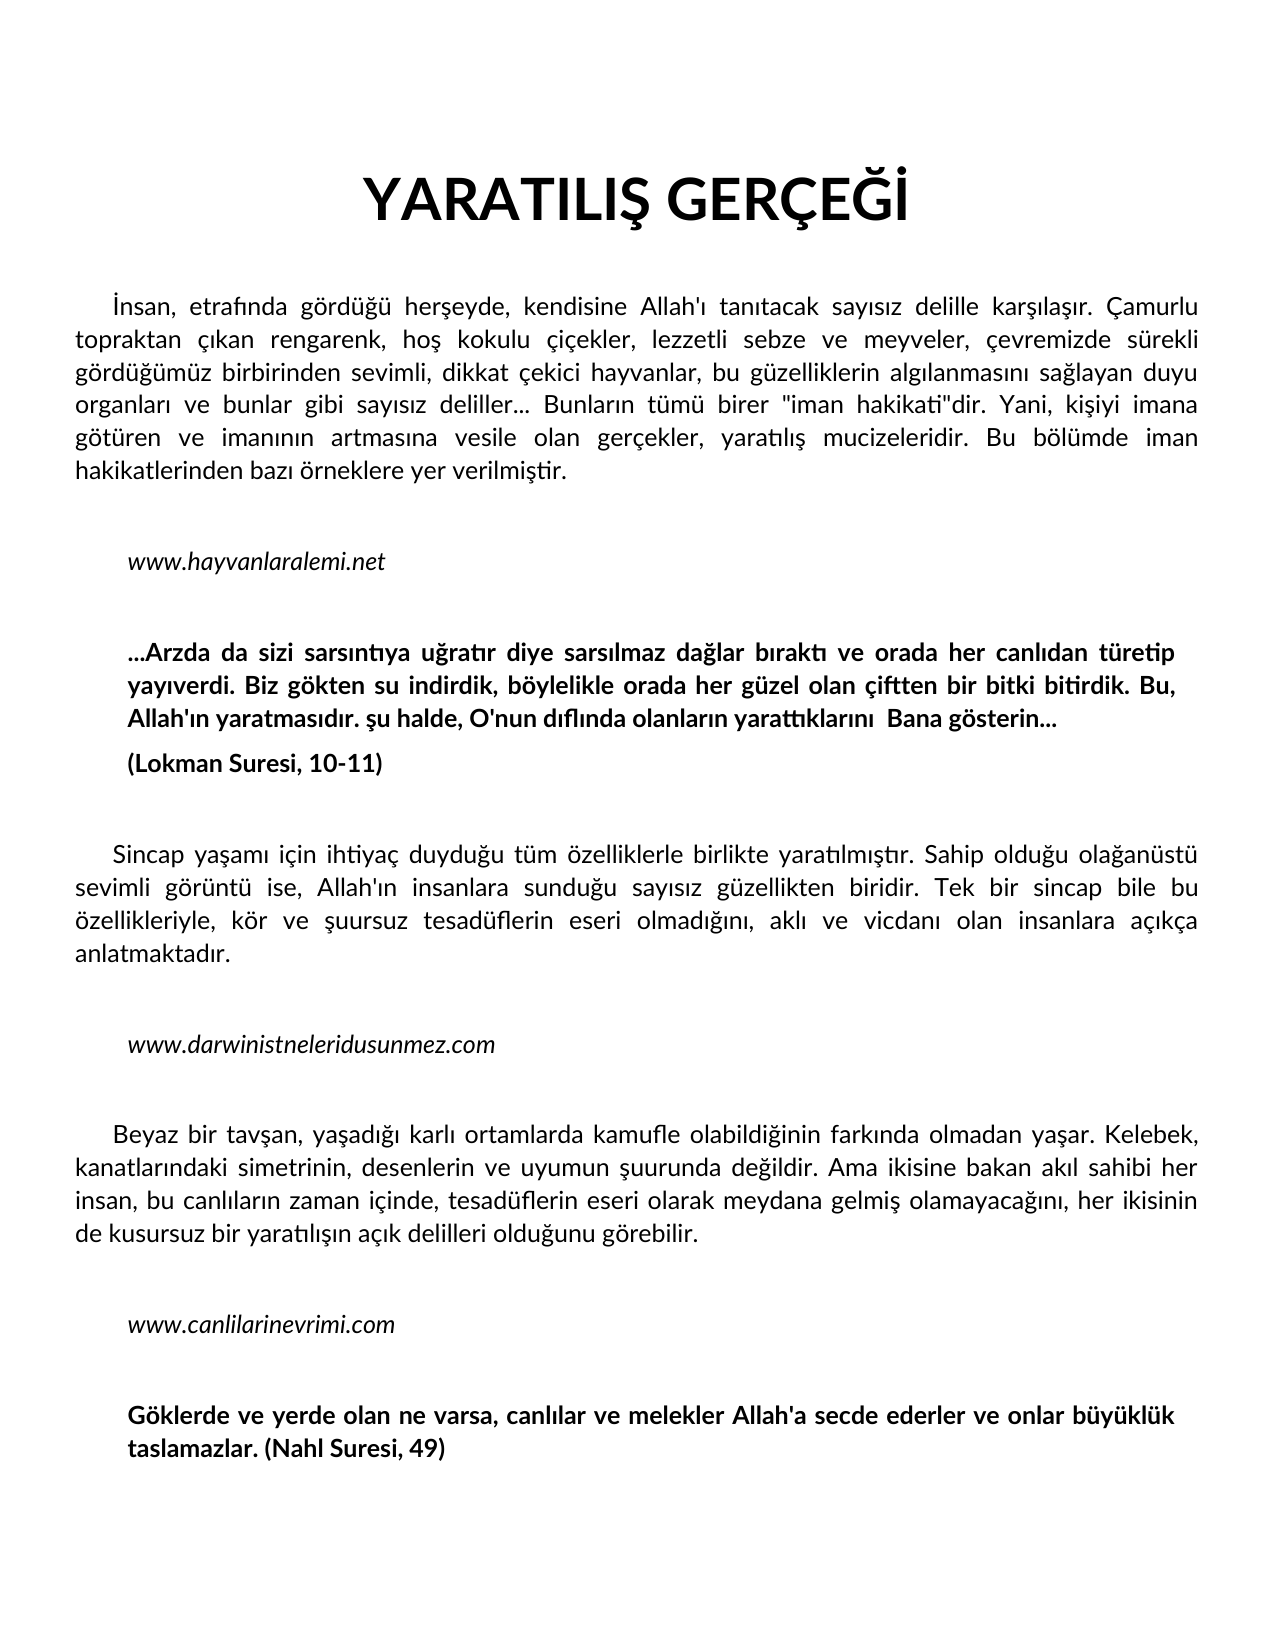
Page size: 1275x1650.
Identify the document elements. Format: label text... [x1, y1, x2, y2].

text www.hayvanlaralemi.net [127, 546, 1177, 576]
text Beyaz bir tavşan, yaşadığı karlı ortamlarda kamufle olabildiğinin farkında olmadan yaşar. Kelebek, kanatlarındaki simetrinin, desenlerin ve uyumun şuurunda değildir. Ama ikisine bakan akıl sahibi her insan, bu canlıların zaman içinde, tesadüflerin eseri olarak meydana gelmiş olamayacağını, her ikisinin de kusursuz bir yaratılışın açık delilleri olduğunu görebilir. [75, 1119, 1200, 1248]
text ...Arzda da sizi sarsıntıya uğratır diye sarsılmaz dağlar bıraktı ve orada her canlıdan türetip yayıverdi. Biz gökten su indirdik, böylelikle orada her güzel olan çiftten bir bitki bitirdik. Bu, Allah'ın yaratmasıdır. şu halde, O'nun dıﬂında olanların yarattıklarını Bana gösterin... [127, 637, 1177, 732]
text İnsan, etrafında gördüğü herşeyde, kendisine Allah'ı tanıtacak sayısız delille karşılaşır. Çamurlu topraktan çıkan rengarenk, hoş kokulu çiçekler, lezzetli sebze ve meyveler, çevremizde sürekli gördüğümüz birbirinden sevimli, dikkat çekici hayvanlar, bu güzelliklerin algılanmasını sağlayan duyu organları ve bunlar gibi sayısız deliller... Bunların tümü birer "iman hakikati"dir. Yani, kişiyi imana götüren ve imanının artmasına vesile olan gerçekler, yaratılış mucizeleridir. Bu bölümde iman hakikatlerinden bazı örneklere yer verilmiştir. [75, 290, 1200, 485]
text www.darwinistneleridusunmez.com [127, 1028, 1177, 1058]
subtitle YARATILIŞ GERÇEĞİ [75, 162, 1200, 232]
text Sincap yaşamı için ihtiyaç duyduğu tüm özelliklerle birlikte yaratılmıştır. Sahip olduğu olağanüstü sevimli görüntü ise, Allah'ın insanlara sunduğu sayısız güzellikten biridir. Tek bir sincap bile bu özellikleriyle, kör ve şuursuz tesadüflerin eseri olmadığını, aklı ve vicdanı olan insanlara açıkça anlatmaktadır. [75, 839, 1200, 967]
text Göklerde ve yerde olan ne varsa, canlılar ve melekler Allah'a secde ederler ve onlar büyüklük taslamazlar. (Nahl Suresi, 49) [127, 1399, 1177, 1462]
text www.canlilarinevrimi.com [127, 1309, 1177, 1339]
text (Lokman Suresi, 10-11) [127, 748, 1177, 778]
